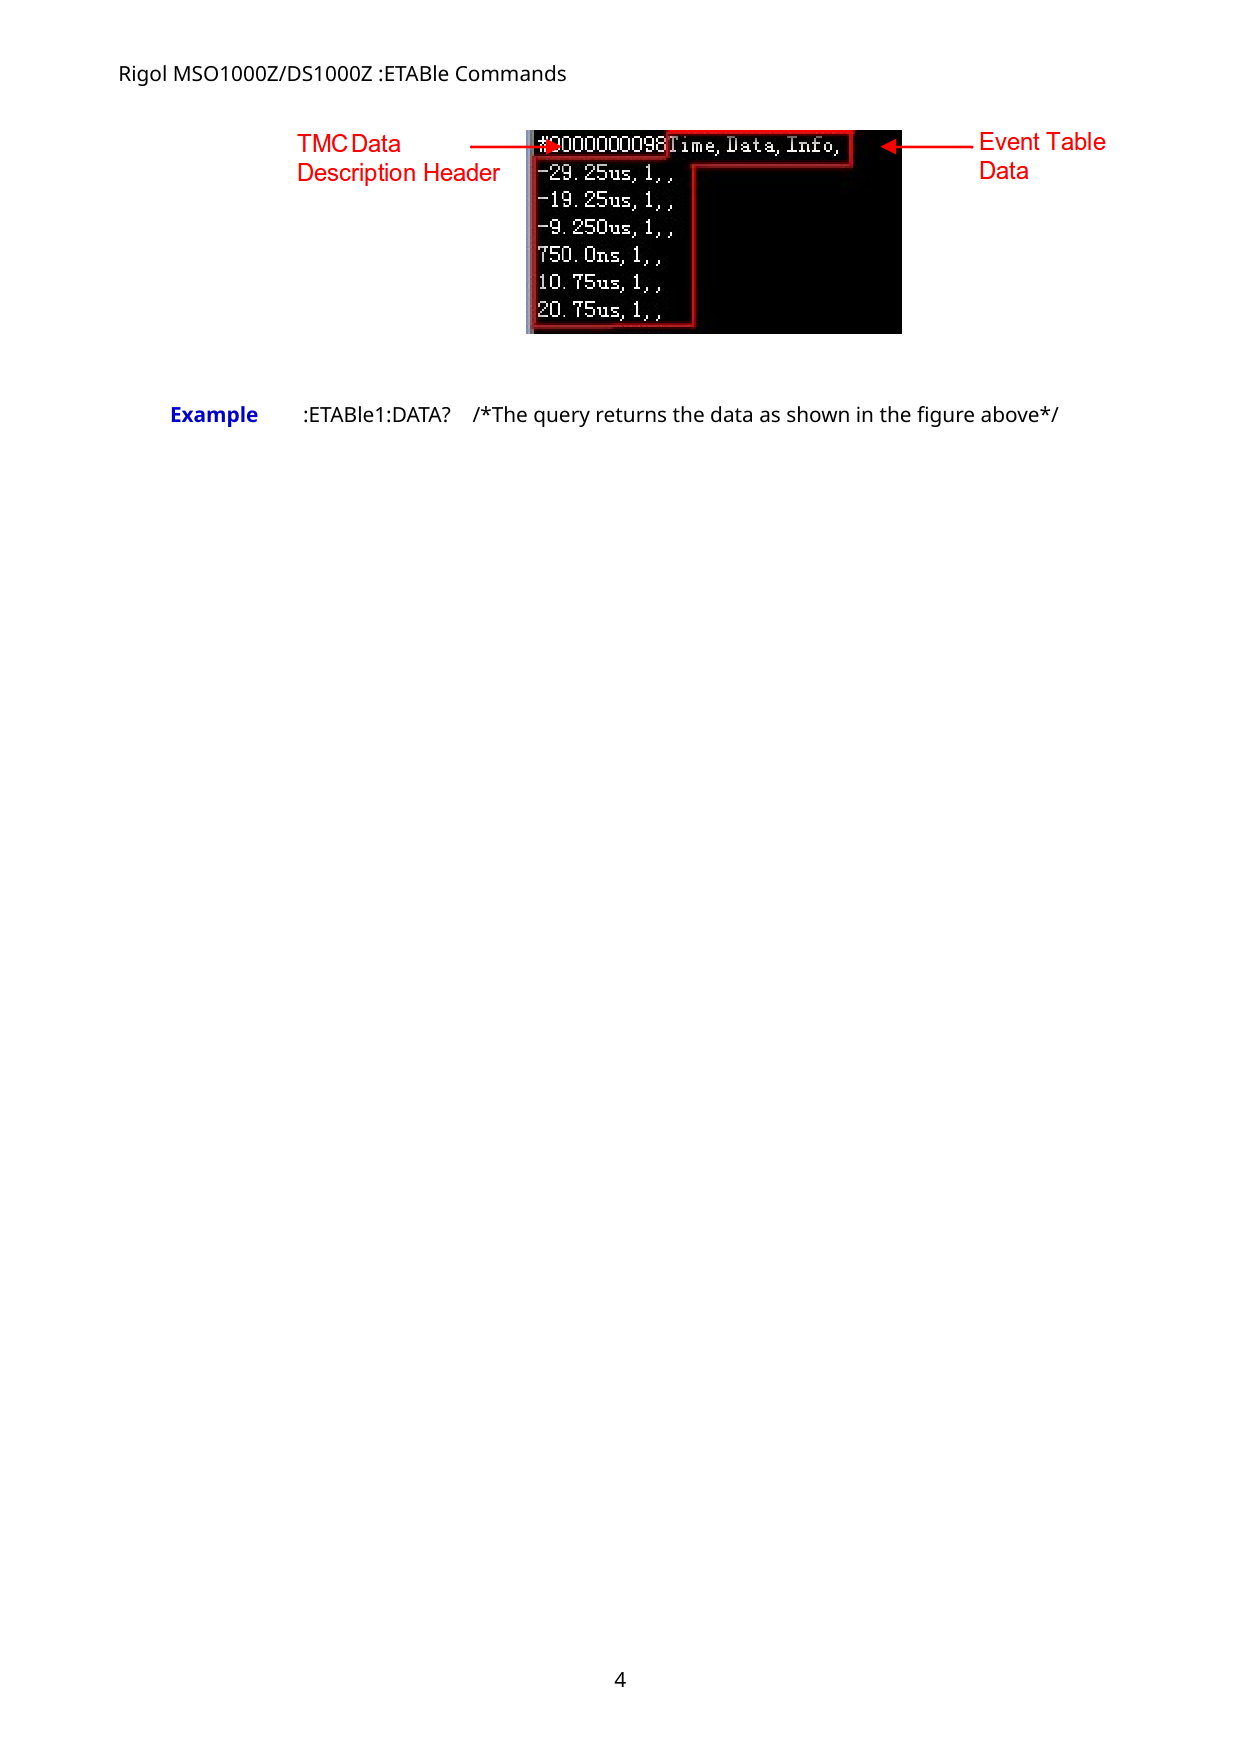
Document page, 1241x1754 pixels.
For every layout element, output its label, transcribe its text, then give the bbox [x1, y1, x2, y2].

table_cell Example [118, 395, 282, 435]
table_cell [118, 106, 282, 395]
table_cell [282, 106, 1122, 395]
picture [287, 112, 1117, 359]
table_cell :ETABle1:DATA? /*The query returns the data as shown in the figure above*/ [282, 395, 1122, 435]
